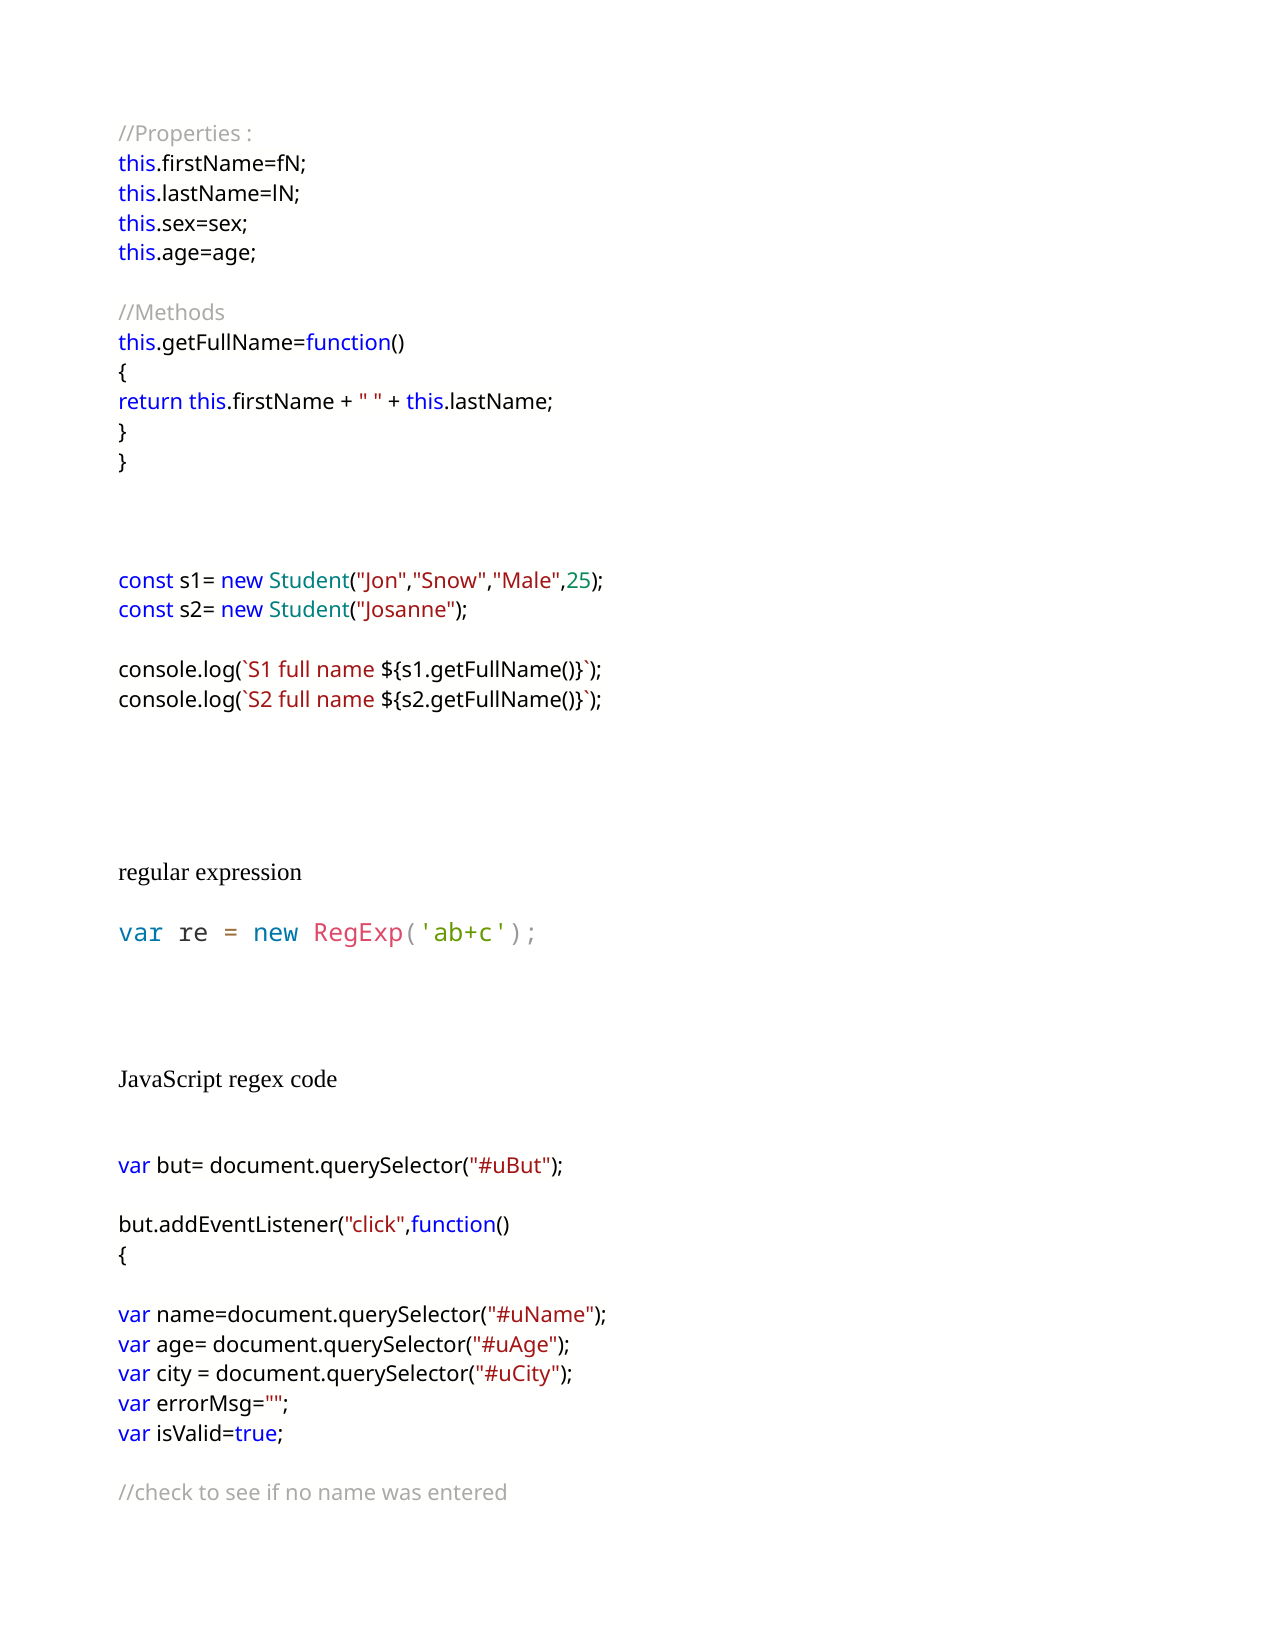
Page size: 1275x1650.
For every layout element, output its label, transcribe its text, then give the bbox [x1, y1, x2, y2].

text const s1= new Student("Jon","Snow","Male",25); [118, 564, 1157, 594]
text var isValid=true; [118, 1418, 1157, 1448]
text console.log(`S1 full name ${s1.getFullName()}`); [118, 654, 1157, 684]
text const s2= new Student("Josanne"); [118, 594, 1157, 624]
text but.addEventListener("click",function() [118, 1209, 1157, 1239]
text this.lastName=lN; [118, 178, 1157, 207]
text this.sex=sex; [118, 207, 1157, 237]
text var city = document.querySelector("#uCity"); [118, 1358, 1157, 1388]
text //Properties : [118, 118, 1157, 148]
text //Methods [118, 297, 1157, 327]
text JavaScript regex code [118, 1064, 1157, 1092]
text this.getFullName=function() [118, 327, 1157, 356]
text var age= document.querySelector("#uAge"); [118, 1328, 1157, 1358]
text var re = new RegExp('ab+c'); [118, 915, 1157, 949]
text var but= document.querySelector("#uBut"); [118, 1150, 1157, 1180]
text return this.firstName + " " + this.lastName; [118, 386, 1157, 416]
text this.age=age; [118, 237, 1157, 267]
text var name=document.querySelector("#uName"); [118, 1299, 1157, 1328]
text { [118, 356, 1157, 386]
text } [118, 446, 1157, 476]
text { [118, 1239, 1157, 1269]
text this.firstName=fN; [118, 148, 1157, 178]
text var errorMsg=""; [118, 1388, 1157, 1418]
text } [118, 416, 1157, 446]
text //check to see if no name was entered [118, 1477, 1157, 1507]
text console.log(`S2 full name ${s2.getFullName()}`); [118, 684, 1157, 713]
text regular expression [118, 857, 1157, 886]
